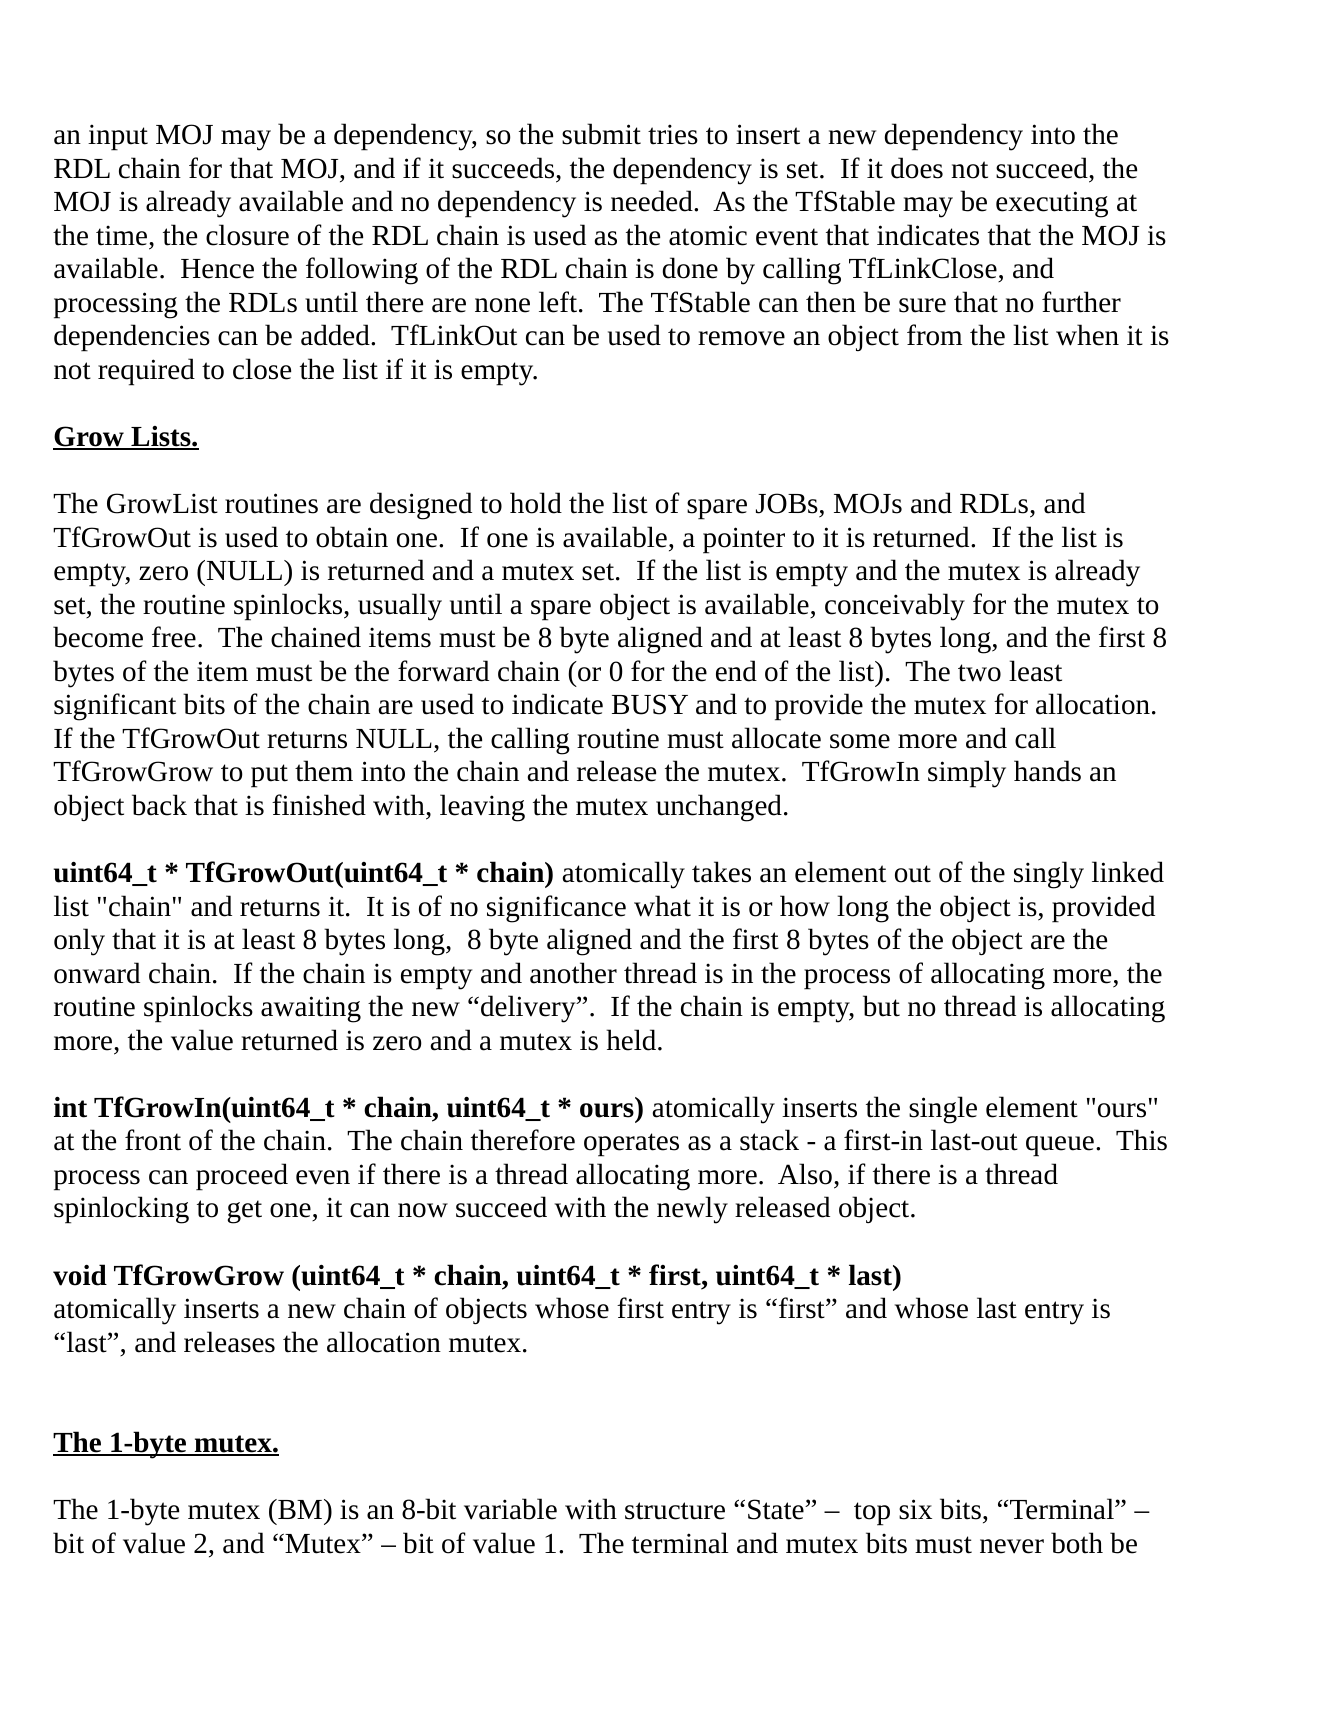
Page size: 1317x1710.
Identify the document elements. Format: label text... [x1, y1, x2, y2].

text atomically inserts a new chain of objects whose first entry is “first” and whose last entry is “last”, and releases the allocation mutex. [53, 1291, 1174, 1358]
text an input MOJ may be a dependency, so the submit tries to insert a new dependency into the RDL chain for that MOJ, and if it succeeds, the dependency is set. If it does not succeed, the MOJ is already available and no dependency is needed. As the TfStable may be executing at the time, the closure of the RDL chain is used as the atomic event that indicates that the MOJ is available. Hence the following of the RDL chain is done by calling TfLinkClose, and processing the RDLs until there are none left. The TfStable can then be sure that no further dependencies can be added. TfLinkOut can be used to remove an object from the list when it is not required to close the list if it is empty. [53, 117, 1174, 386]
text int TfGrowIn(uint64_t * chain, uint64_t * ours) atomically inserts the single element "ours" at the front of the chain. The chain therefore operates as a stack - a first-in last-out queue. This process can proceed even if there is a thread allocating more. Also, if there is a thread spinlocking to get one, it can now succeed with the newly released object. [53, 1090, 1174, 1224]
text uint64_t * TfGrowOut(uint64_t * chain) atomically takes an element out of the singly linked list "chain" and returns it. It is of no significance what it is or how long the object is, provided only that it is at least 8 bytes long, 8 byte aligned and the first 8 bytes of the object are the onward chain. If the chain is empty and another thread is in the process of allocating more, the routine spinlocks awaiting the new “delivery”. If the chain is empty, but no thread is allocating more, the value returned is zero and a mutex is held. [53, 855, 1174, 1056]
text Grow Lists. [53, 419, 1174, 453]
text The GrowList routines are designed to hold the list of spare JOBs, MOJs and RDLs, and TfGrowOut is used to obtain one. If one is available, a pointer to it is returned. If the list is empty, zero (NULL) is returned and a mutex set. If the list is empty and the mutex is already set, the routine spinlocks, usually until a spare object is available, conceivably for the mutex to become free. The chained items must be 8 byte aligned and at least 8 bytes long, and the first 8 bytes of the item must be the forward chain (or 0 for the end of the list). The two least significant bits of the chain are used to indicate BUSY and to provide the mutex for allocation. If the TfGrowOut returns NULL, the calling routine must allocate some more and call TfGrowGrow to put them into the chain and release the mutex. TfGrowIn simply hands an object back that is finished with, leaving the mutex unchanged. [53, 486, 1174, 822]
text The 1-byte mutex. [53, 1425, 1174, 1459]
text void TfGrowGrow (uint64_t * chain, uint64_t * first, uint64_t * last) [53, 1258, 1174, 1291]
text The 1-byte mutex (BM) is an 8-bit variable with structure “State” – top six bits, “Terminal” – bit of value 2, and “Mutex” – bit of value 1. The terminal and mutex bits must never both be [53, 1492, 1174, 1559]
